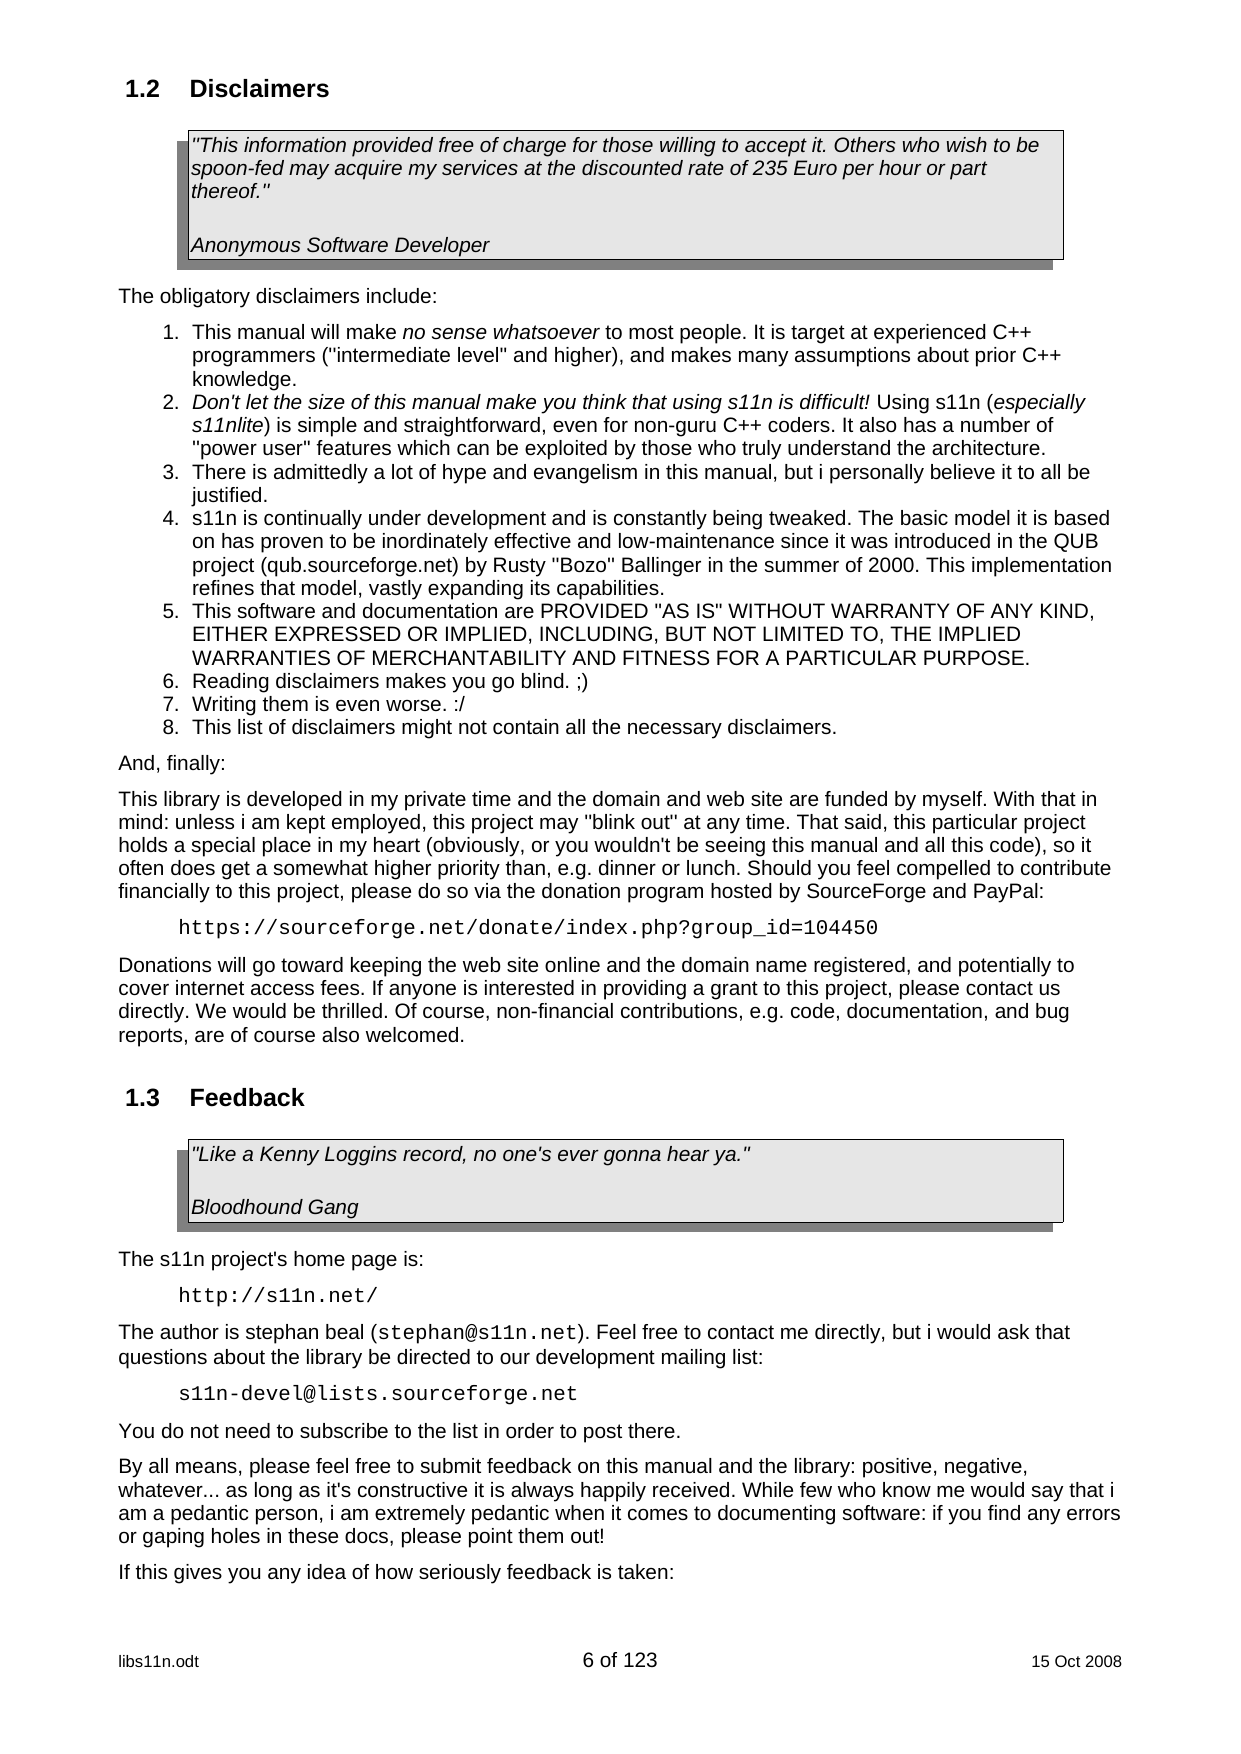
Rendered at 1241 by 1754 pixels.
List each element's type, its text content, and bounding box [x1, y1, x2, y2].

text This library is developed in my private time and the domain and web site are funded by myself. With that in mind: unless i am kept employed, this project may ''blink out'' at any time. That said, this particular project holds a special place in my heart (obviously, or you wouldn't be seeing this manual and all this code), so it often does get a somewhat higher priority than, e.g. dinner or lunch. Should you feel compelled to contribute financially to this project, please do so via the donation program hosted by SourceForge and PayPal: [118, 787, 1122, 903]
subtitle Feedback [118, 1084, 1122, 1112]
text s11n-devel@lists.sourceforge.net [178, 1382, 1062, 1407]
list Reading disclaimers makes you go blind. ;) [162, 669, 1122, 692]
text https://sourceforge.net/donate/index.php?group_id=104450 [178, 916, 1062, 941]
subtitle Disclaimers [118, 75, 1122, 103]
text "Like a Kenny Loggins record, no one's ever gonna hear ya." [189, 1140, 1063, 1166]
list This manual will make no sense whatsoever to most people. It is target at experienced C++ programmers (''intermediate level'' and higher), and makes many assumptions about prior C++ knowledge. [162, 321, 1122, 391]
text Bloodhound Gang [189, 1192, 1063, 1222]
text http://s11n.net/ [178, 1283, 1062, 1308]
text You do not need to subscribe to the list in order to post there. [118, 1419, 1122, 1442]
text Donations will go toward keeping the web site online and the domain name registered, and potentially to cover internet access fees. If anyone is interested in providing a grant to this project, please contact us directly. We would be thrilled. Of course, non-financial contributions, e.g. code, documentation, and bug reports, are of course also welcomed. [118, 953, 1122, 1046]
list s11n is continually under development and is constantly being tweaked. The basic model it is based on has proven to be inordinately effective and low-maintenance since it was introduced in the QUB project (qub.sourceforge.net) by Rusty ''Bozo'' Ballinger in the summer of 2000. This implementation refines that model, vastly expanding its capabilities. [162, 507, 1122, 599]
text By all means, please feel free to submit feedback on this manual and the library: positive, negative, whatever... as long as it's constructive it is always happily received. While few who know me would say that i am a pedantic person, i am extremely pedantic when it comes to documenting software: if you find any errors or gaping holes in these docs, please point them out! [118, 1455, 1122, 1548]
text The obligatory disclaimers include: [118, 285, 1122, 308]
list Don't let the size of this manual make you think that using s11n is difficult! Using s11n (especially s11nlite) is simple and straightforward, even for non-guru C++ coders. It also has a number of ''power user'' features which can be exploited by those who truly understand the architecture. [162, 391, 1122, 460]
text Anonymous Software Developer [189, 230, 1063, 259]
text ''This information provided free of charge for those willing to accept it. Others who wish to be spoon-fed may acquire my services at the discounted rate of 235 Euro per hour or part thereof.'' [189, 131, 1063, 203]
list There is admittedly a lot of hype and evangelism in this manual, but i personally believe it to all be justified. [162, 460, 1122, 507]
text If this gives you any idea of how seriously feedback is taken: [118, 1560, 1122, 1584]
text The author is stephan beal (stephan@s11n.net). Feel free to contact me directly, but i would ask that questions about the library be directed to our development mailing list: [118, 1321, 1122, 1369]
text The s11n project's home page is: [118, 1247, 1122, 1271]
list Writing them is even worse. :/ [162, 692, 1122, 716]
list This software and documentation are PROVIDED "AS IS" WITHOUT WARRANTY OF ANY KIND, EITHER EXPRESSED OR IMPLIED, INCLUDING, BUT NOT LIMITED TO, THE IMPLIED WARRANTIES OF MERCHANTABILITY AND FITNESS FOR A PARTICULAR PURPOSE. [162, 599, 1122, 669]
text And, finally: [118, 751, 1122, 775]
list This list of disclaimers might not contain all the necessary disclaimers. [162, 716, 1122, 739]
